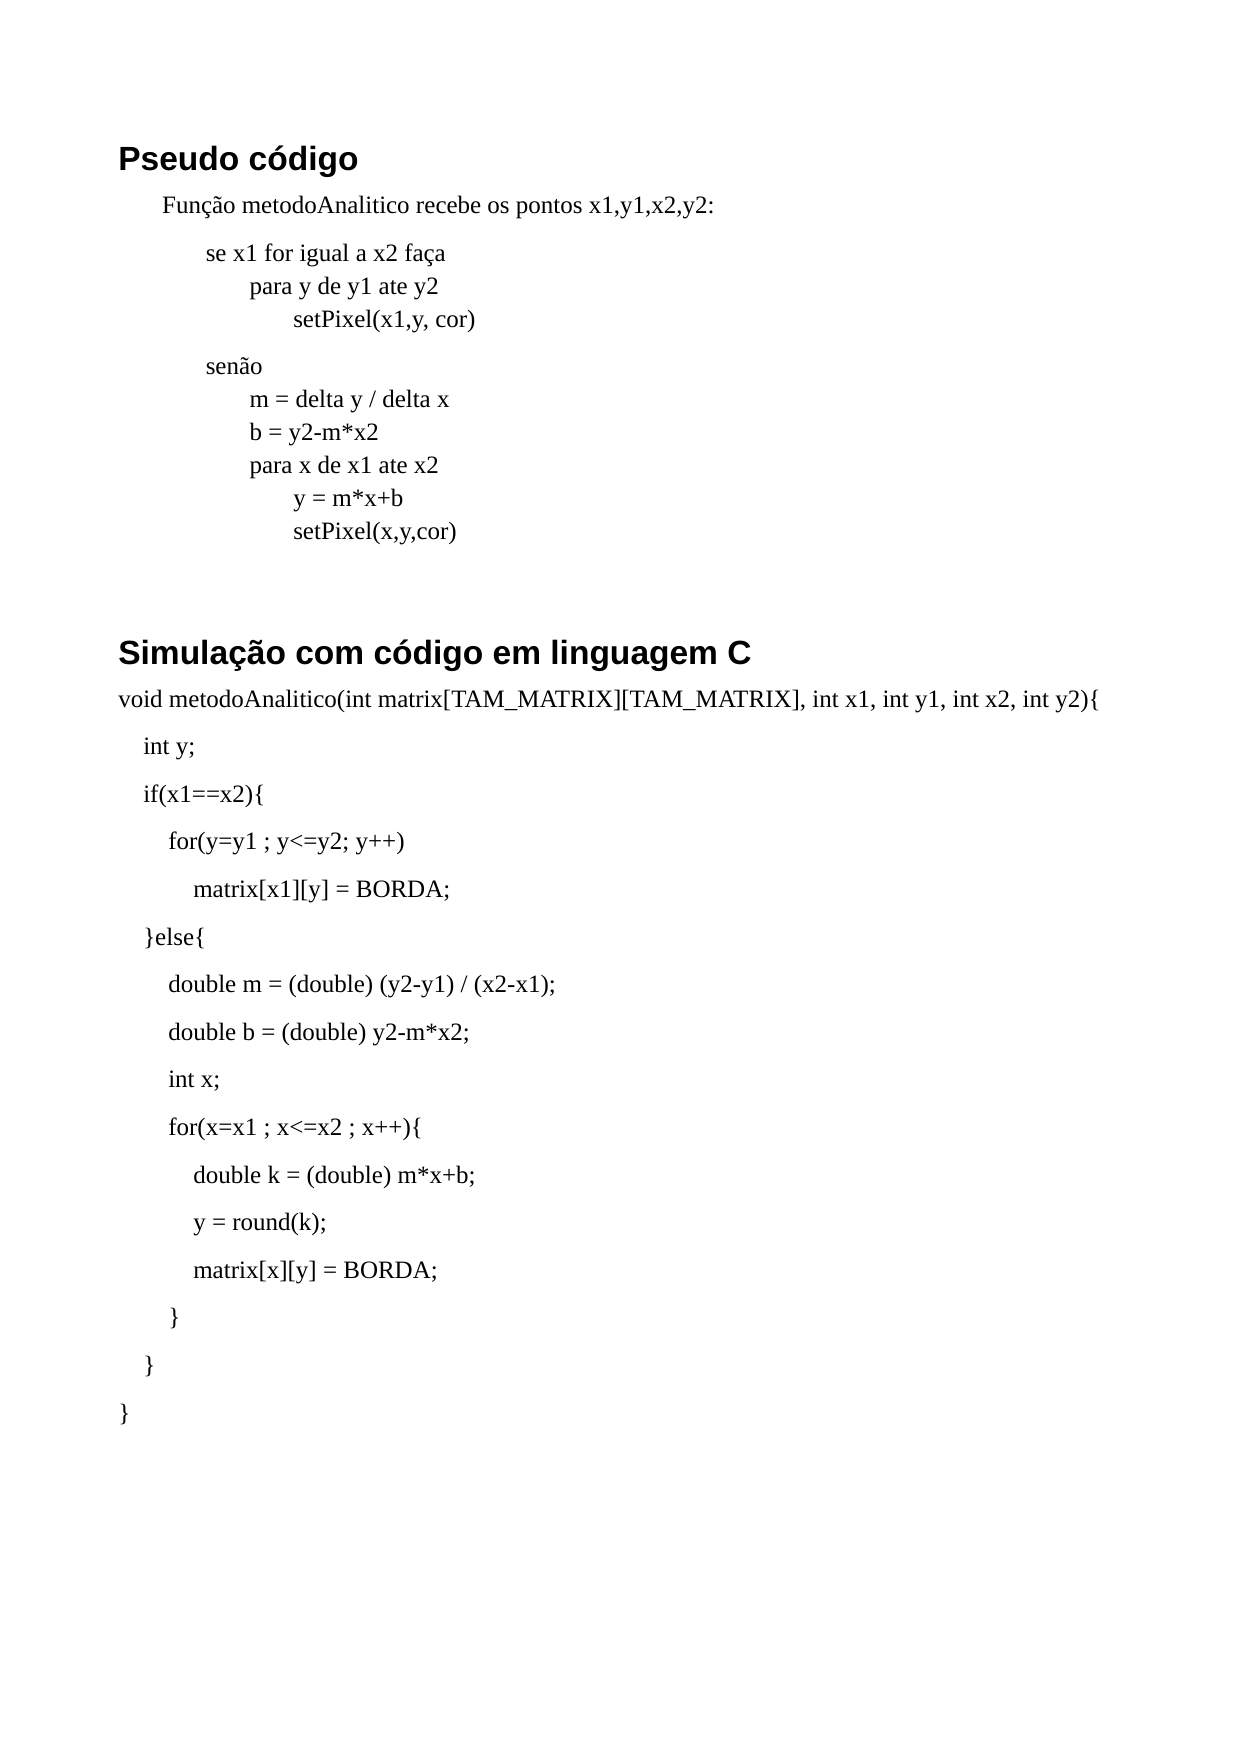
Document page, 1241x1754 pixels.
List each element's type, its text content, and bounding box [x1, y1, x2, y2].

text double m = (double) (y2-y1) / (x2-x1); [118, 969, 1122, 998]
text void metodoAnalitico(int matrix[TAM_MATRIX][TAM_MATRIX], int x1, int y1, int x2, int y2){ [118, 684, 1122, 712]
text for(y=y1 ; y<=y2; y++) [118, 826, 1122, 855]
text y = round(k); [118, 1207, 1122, 1236]
text } [118, 1350, 1122, 1379]
text if(x1==x2){ [118, 779, 1122, 808]
text Função metodoAnalitico recebe os pontos x1,y1,x2,y2: [118, 190, 1122, 219]
text matrix[x1][y] = BORDA; [118, 874, 1122, 903]
subtitle Simulação com código em linguagem C [118, 632, 1122, 671]
text se x1 for igual a x2 faça para y de y1 ate y2 setPixel(x1,y, cor) [118, 238, 1122, 332]
text for(x=x1 ; x<=x2 ; x++){ [118, 1112, 1122, 1141]
text int x; [118, 1064, 1122, 1093]
text }else{ [118, 922, 1122, 950]
text senão m = delta y / delta x b = y2-m*x2 para x de x1 ate x2 y = m*x+b setPixel(x,y,cor) [118, 351, 1122, 545]
text int y; [118, 731, 1122, 760]
text } [118, 1302, 1122, 1331]
text double b = (double) y2-m*x2; [118, 1017, 1122, 1046]
subtitle Pseudo código [118, 139, 1122, 178]
text double k = (double) m*x+b; [118, 1160, 1122, 1188]
text matrix[x][y] = BORDA; [118, 1255, 1122, 1284]
text } [118, 1398, 1122, 1426]
